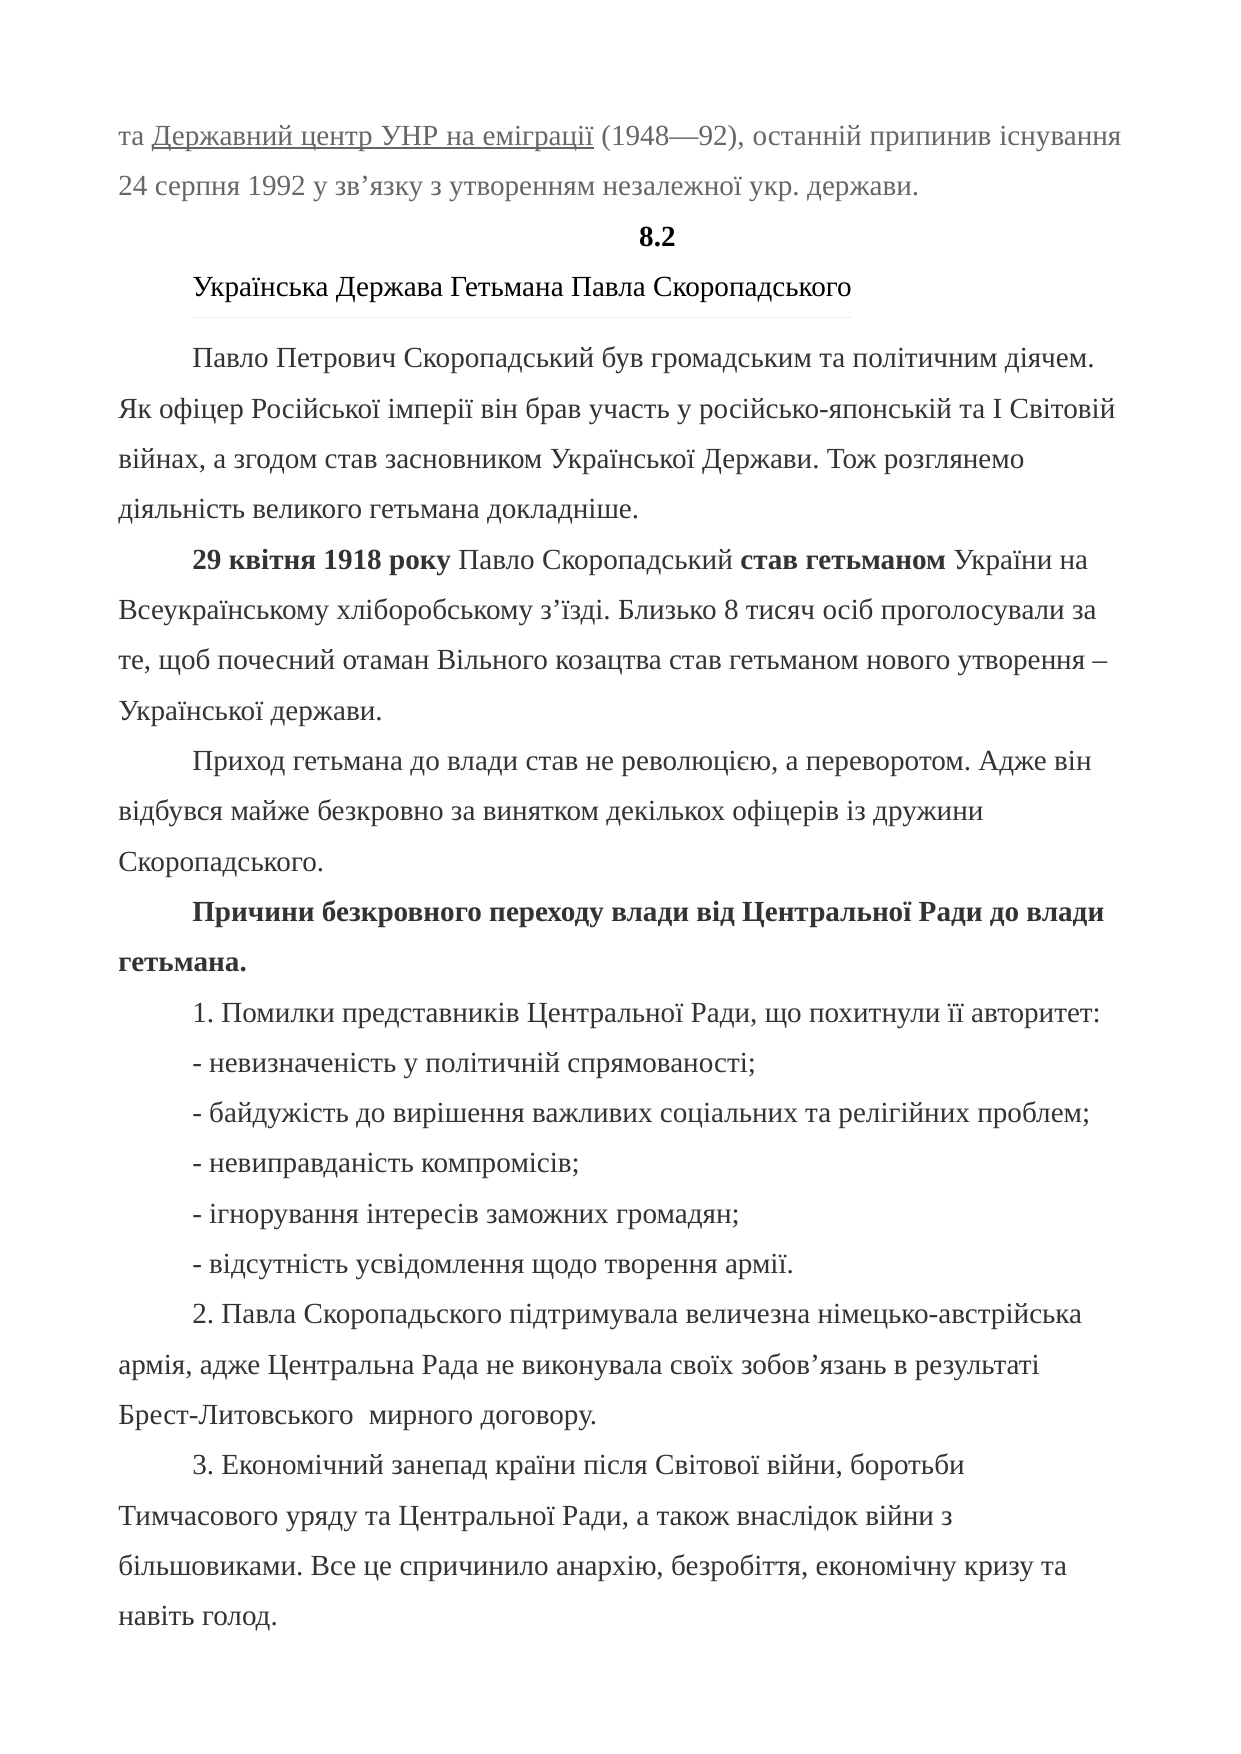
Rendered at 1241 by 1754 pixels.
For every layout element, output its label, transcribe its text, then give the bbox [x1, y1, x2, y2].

text 2. Павла Скоропадьского підтримувала величезна німецько-австрійська армія, адже Центральна Рада не виконувала своїх зобов’язань в результаті Брест-Литовського мирного договору. [118, 1297, 1122, 1431]
text та Державний центр УНР на еміграції (1948—92), останній припинив існування 24 серпня 1992 у зв’язку з утворенням незалежної укр. держави. [118, 118, 1122, 202]
text - ігнорування інтересів заможних громадян; [118, 1196, 1122, 1229]
text - невизначеність у політичній спрямованості; [118, 1045, 1122, 1078]
title 8.2 [118, 219, 1122, 252]
text Причини безкровного переходу влади від Центральної Ради до влади гетьмана. [118, 894, 1122, 978]
text 29 квітня 1918 року Павло Скоропадський став гетьманом України на Всеукраїнському хліборобському з’їзді. Близько 8 тисяч осіб проголосували за те, щоб почесний отаман Вільного козацтва став гетьманом нового утворення – Української держави. [118, 542, 1122, 726]
text 1. Помилки представників Центральної Ради, що похитнули її авторитет: [118, 995, 1122, 1028]
text - байдужість до вирішення важливих соціальних та релігійних проблем; [118, 1095, 1122, 1129]
subtitle Українська Держава Гетьмана Павла Скоропадського [118, 269, 1122, 317]
text 3. Економічний занепад країни після Світової війни, боротьби Тимчасового уряду та Центральної Ради, а також внаслідок війни з більшовиками. Все це спричинило анархію, безробіття, економічну кризу та навіть голод. [118, 1447, 1122, 1632]
text - невиправданість компромісів; [118, 1146, 1122, 1179]
text Приход гетьмана до влади став не революцією, а переворотом. Адже він відбувся майже безкровно за винятком декількох офіцерів із дружини Скоропадського. [118, 743, 1122, 877]
text - відсутність усвідомлення щодо творення армії. [118, 1246, 1122, 1280]
text Павло Петрович Скоропадський був громадським та політичним діячем. Як офіцер Російської імперії він брав участь у російсько-японській та І Світовій війнах, а згодом став засновником Української Держави. Тож розглянемо діяльність великого гетьмана докладніше. [118, 341, 1122, 525]
